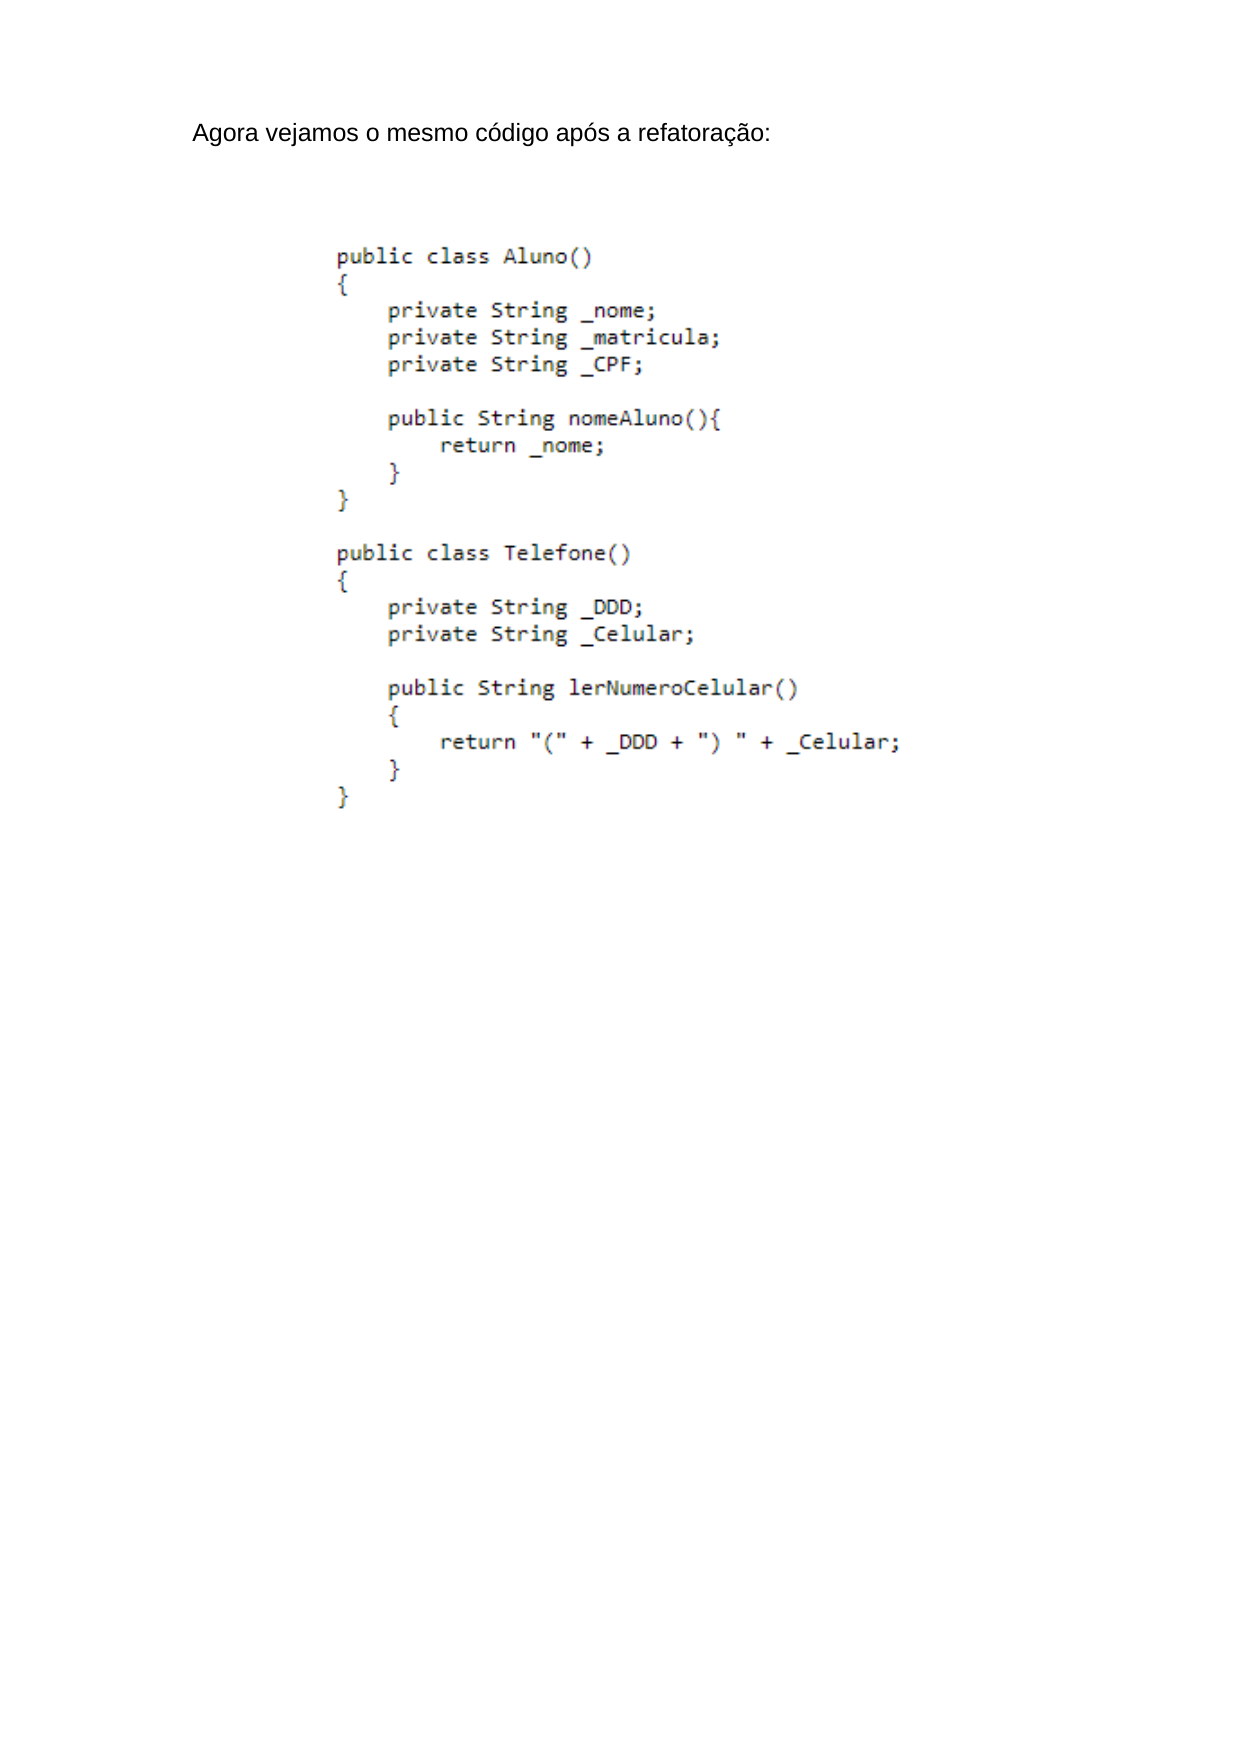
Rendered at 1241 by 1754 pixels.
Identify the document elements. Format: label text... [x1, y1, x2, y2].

text Agora vejamos o mesmo código após a refatoração: [118, 118, 1122, 147]
picture [326, 235, 914, 832]
